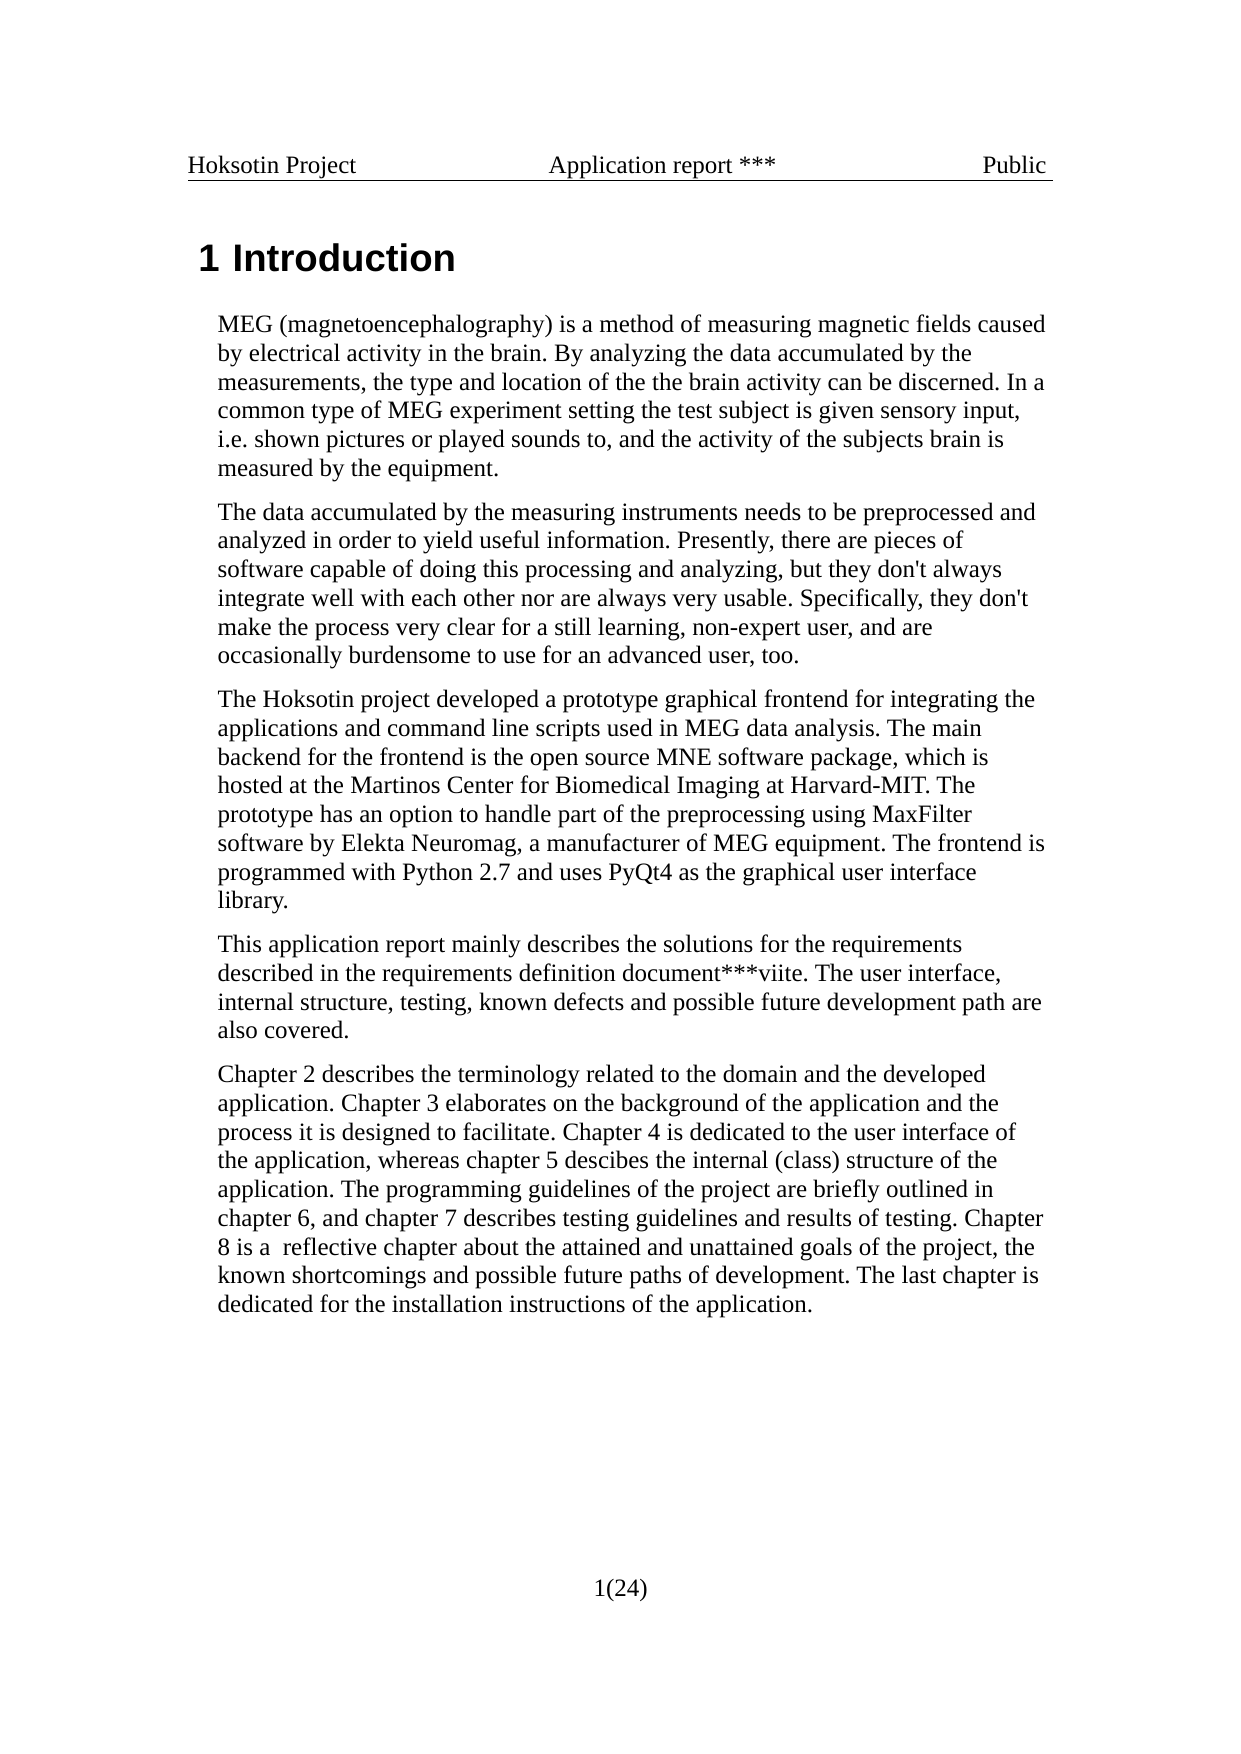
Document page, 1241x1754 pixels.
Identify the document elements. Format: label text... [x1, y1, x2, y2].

text MEG (magnetoencephalography) is a method of measuring magnetic fields caused by electrical activity in the brain. By analyzing the data accumulated by the measurements, the type and location of the the brain activity can be discerned. In a common type of MEG experiment setting the test subject is given sensory input, i.e. shown pictures or played sounds to, and the activity of the subjects brain is measured by the equipment. [217, 309, 1053, 482]
subtitle Introduction [187, 235, 1053, 279]
text Chapter 2 describes the terminology related to the domain and the developed application. Chapter 3 elaborates on the background of the application and the process it is designed to facilitate. Chapter 4 is dedicated to the user interface of the application, whereas chapter 5 descibes the internal (class) structure of the application. The programming guidelines of the project are briefly outlined in chapter 6, and chapter 7 describes testing guidelines and results of testing. Chapter 8 is a reflective chapter about the attained and unattained goals of the project, the known shortcomings and possible future paths of development. The last chapter is dedicated for the installation instructions of the application. [217, 1059, 1053, 1318]
text The Hoksotin project developed a prototype graphical frontend for integrating the applications and command line scripts used in MEG data analysis. The main backend for the frontend is the open source MNE software package, which is hosted at the Martinos Center for Biomedical Imaging at Harvard-MIT. The prototype has an option to handle part of the preprocessing using MaxFilter software by Elekta Neuromag, a manufacturer of MEG equipment. The frontend is programmed with Python 2.7 and uses PyQt4 as the graphical user interface library. [217, 684, 1053, 914]
text This application report mainly describes the solutions for the requirements described in the requirements definition document***viite. The user interface, internal structure, testing, known defects and possible future development path are also covered. [217, 929, 1053, 1044]
text The data accumulated by the measuring instruments needs to be preprocessed and analyzed in order to yield useful information. Presently, there are pieces of software capable of doing this processing and analyzing, but they don't always integrate well with each other nor are always very usable. Specifically, they don't make the process very clear for a still learning, non-expert user, and are occasionally burdensome to use for an advanced user, too. [217, 497, 1053, 669]
